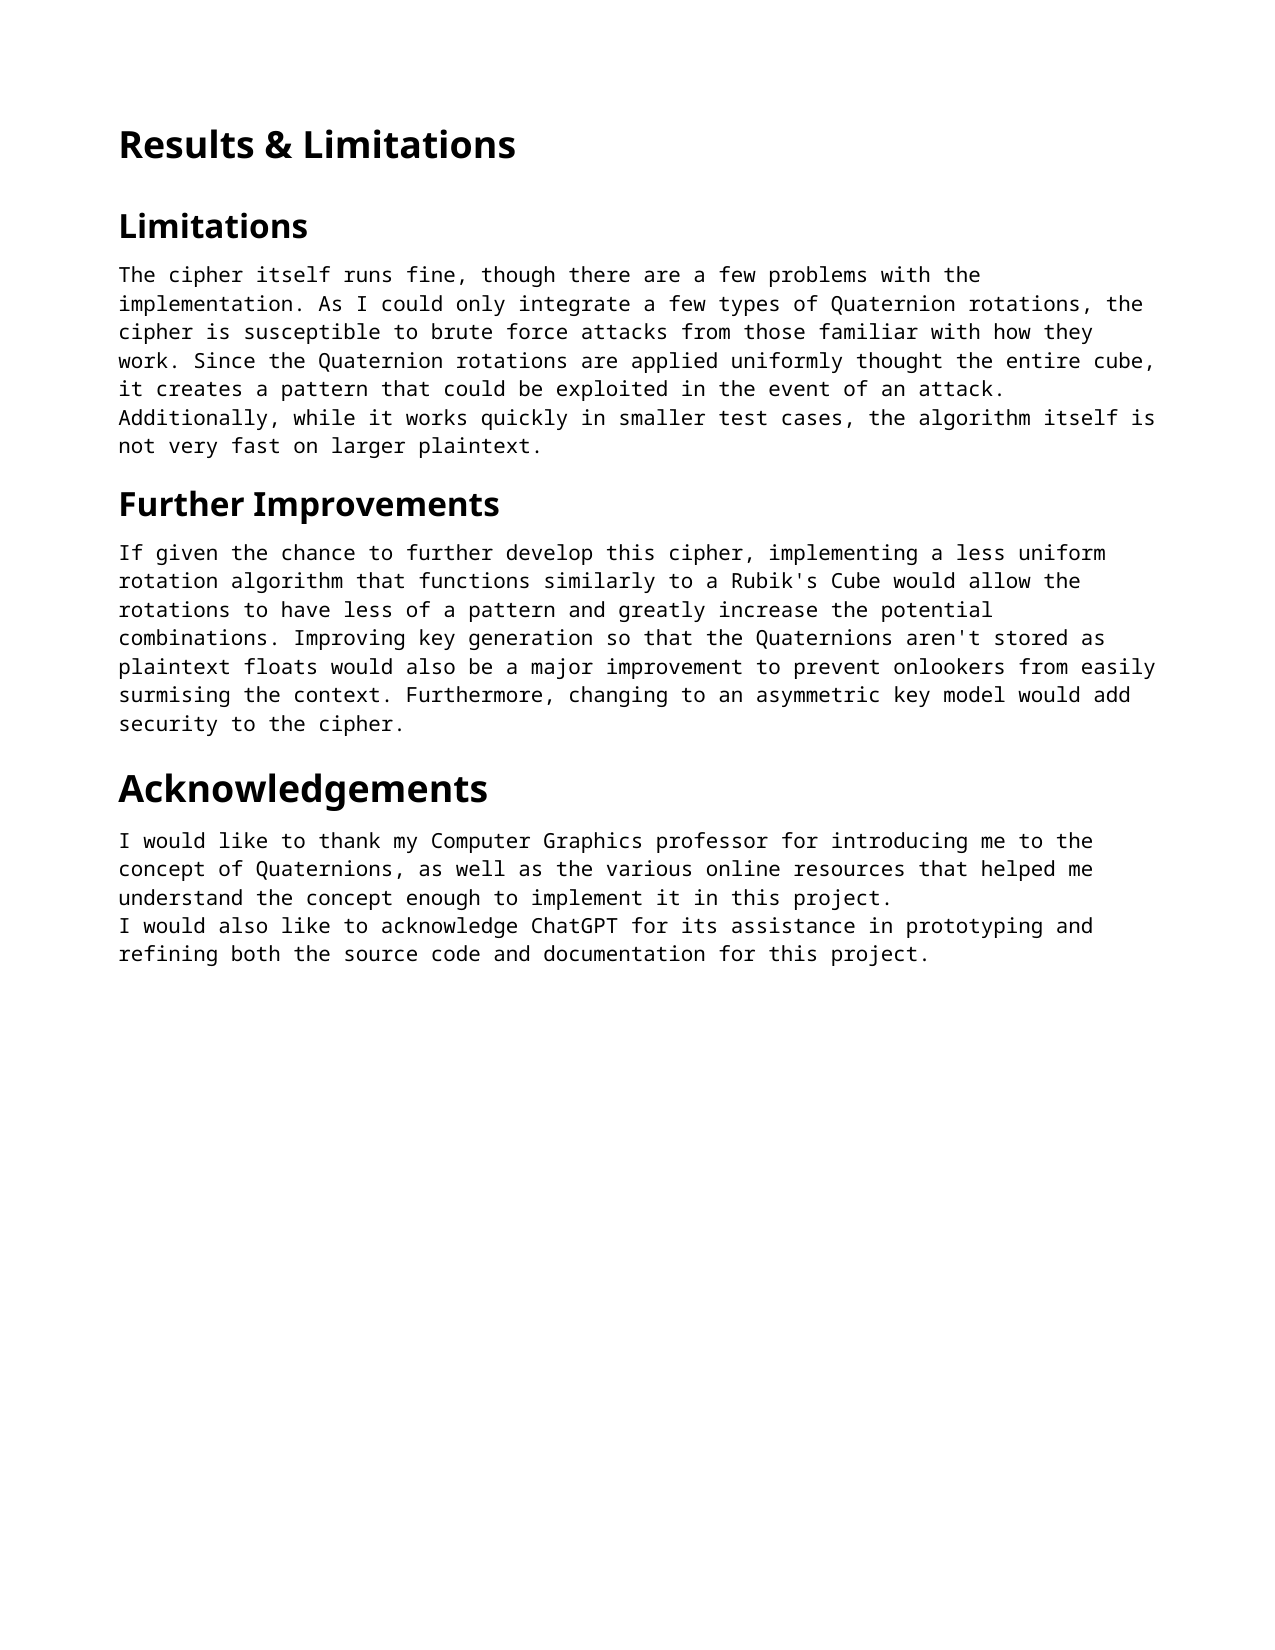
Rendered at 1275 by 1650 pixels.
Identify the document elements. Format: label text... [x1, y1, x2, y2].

subtitle Limitations [118, 202, 1157, 248]
text I would like to thank my Computer Graphics professor for introducing me to the concept of Quaternions, as well as the various online resources that helped me understand the concept enough to implement it in this project. [118, 826, 1157, 911]
text I would also like to acknowledge ChatGPT for its assistance in prototyping and refining both the source code and documentation for this project. [118, 911, 1157, 968]
text The cipher itself runs fine, though there are a few problems with the implementation. As I could only integrate a few types of Quaternion rotations, the cipher is susceptible to brute force attacks from those familiar with how they work. Since the Quaternion rotations are applied uniformly thought the entire cube, it creates a pattern that could be exploited in the event of an attack. Additionally, while it works quickly in smaller test cases, the algorithm itself is not very fast on larger plaintext. [118, 260, 1157, 459]
subtitle Acknowledgements [118, 762, 1157, 813]
subtitle Results & Limitations [118, 118, 1157, 169]
text If given the chance to further develop this cipher, implementing a less uniform rotation algorithm that functions similarly to a Rubik's Cube would allow the rotations to have less of a pattern and greatly increase the potential combinations. Improving key generation so that the Quaternions aren't stored as plaintext floats would also be a major improvement to prevent onlookers from easily surmising the context. Furthermore, changing to an asymmetric key model would add security to the cipher. [118, 538, 1157, 737]
subtitle Further Improvements [118, 480, 1157, 526]
